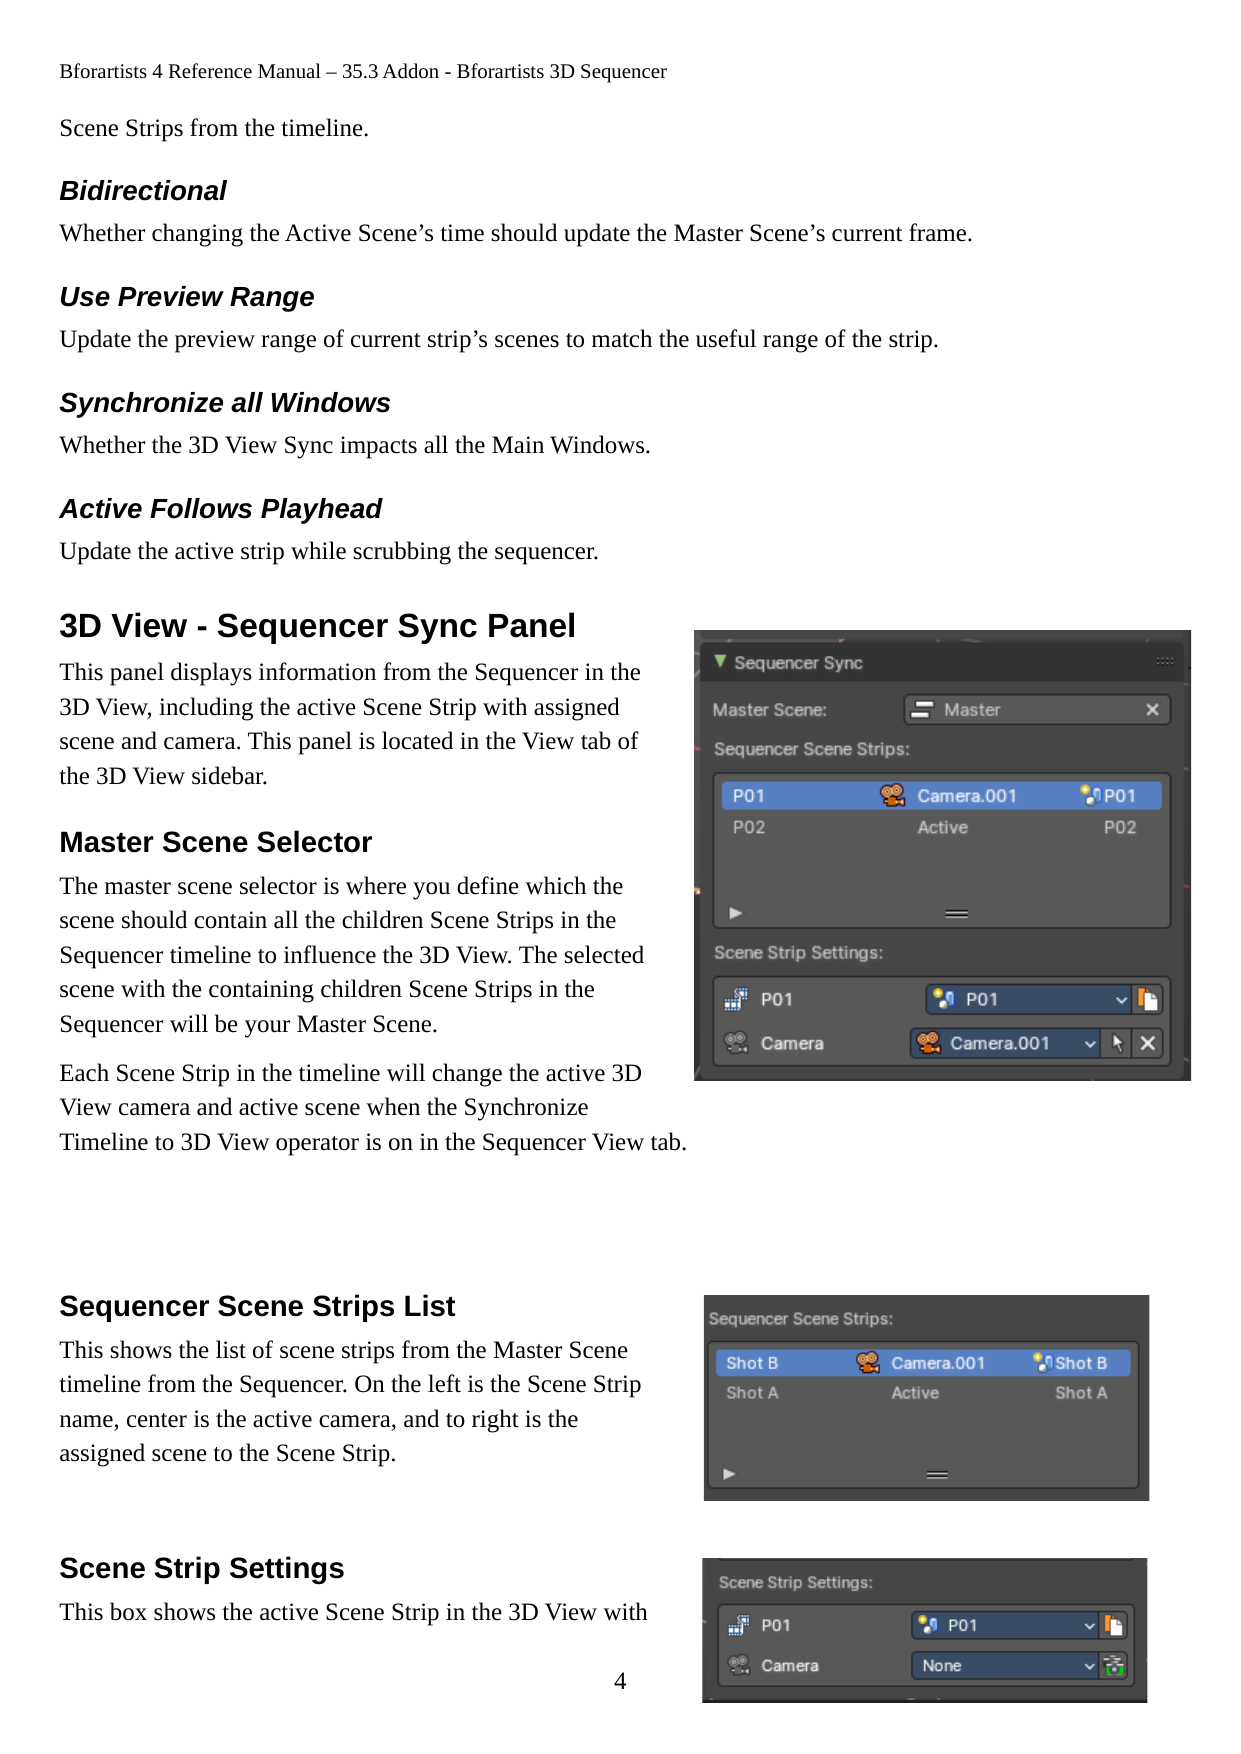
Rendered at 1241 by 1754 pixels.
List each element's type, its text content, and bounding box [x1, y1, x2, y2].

subtitle Use Preview Range [59, 280, 1181, 312]
text The master scene selector is where you define which the scene should contain all the children Scene Strips in the Sequencer timeline to influence the 3D View. The selected scene with the containing children Scene Strips in the Sequencer will be your Master Scene. [59, 871, 694, 1037]
text Update the preview range of current strip’s scenes to match the useful range of the strip. [59, 324, 1181, 353]
subtitle Sequencer Scene Strips List [59, 1288, 1181, 1322]
text Whether changing the Active Scene’s time should update the Master Scene’s current frame. [59, 218, 1181, 247]
subtitle Synchronize all Windows [59, 386, 1181, 418]
text Each Scene Strip in the timeline will change the active 3D View camera and active scene when the Synchronize Timeline to 3D View operator is on in the Sequencer View tab. [59, 1058, 1181, 1155]
subtitle Active Follows Playhead [59, 492, 1181, 524]
picture [694, 630, 1192, 1081]
text This panel displays information from the Sequencer in the 3D View, including the active Scene Strip with assigned scene and camera. This panel is located in the View tab of the 3D View sidebar. [59, 657, 694, 789]
subtitle Bidirectional [59, 174, 1181, 206]
subtitle Master Scene Selector [59, 824, 694, 858]
text This shows the list of scene strips from the Master Scene timeline from the Sequencer. On the left is the Scene Strip name, center is the active camera, and to right is the assigned scene to the Scene Strip. [59, 1335, 703, 1467]
text Update the active strip while scrubbing the sequencer. [59, 536, 1181, 565]
text This box shows the active Scene Strip in the 3D View with [59, 1597, 702, 1626]
text Whether the 3D View Sync impacts all the Main Windows. [59, 430, 1181, 459]
subtitle 3D View - Sequencer Sync Panel [59, 606, 1181, 645]
text Scene Strips from the timeline. [59, 113, 1181, 141]
picture [702, 1558, 1148, 1703]
subtitle Scene Strip Settings [59, 1551, 1181, 1584]
picture [703, 1295, 1150, 1501]
